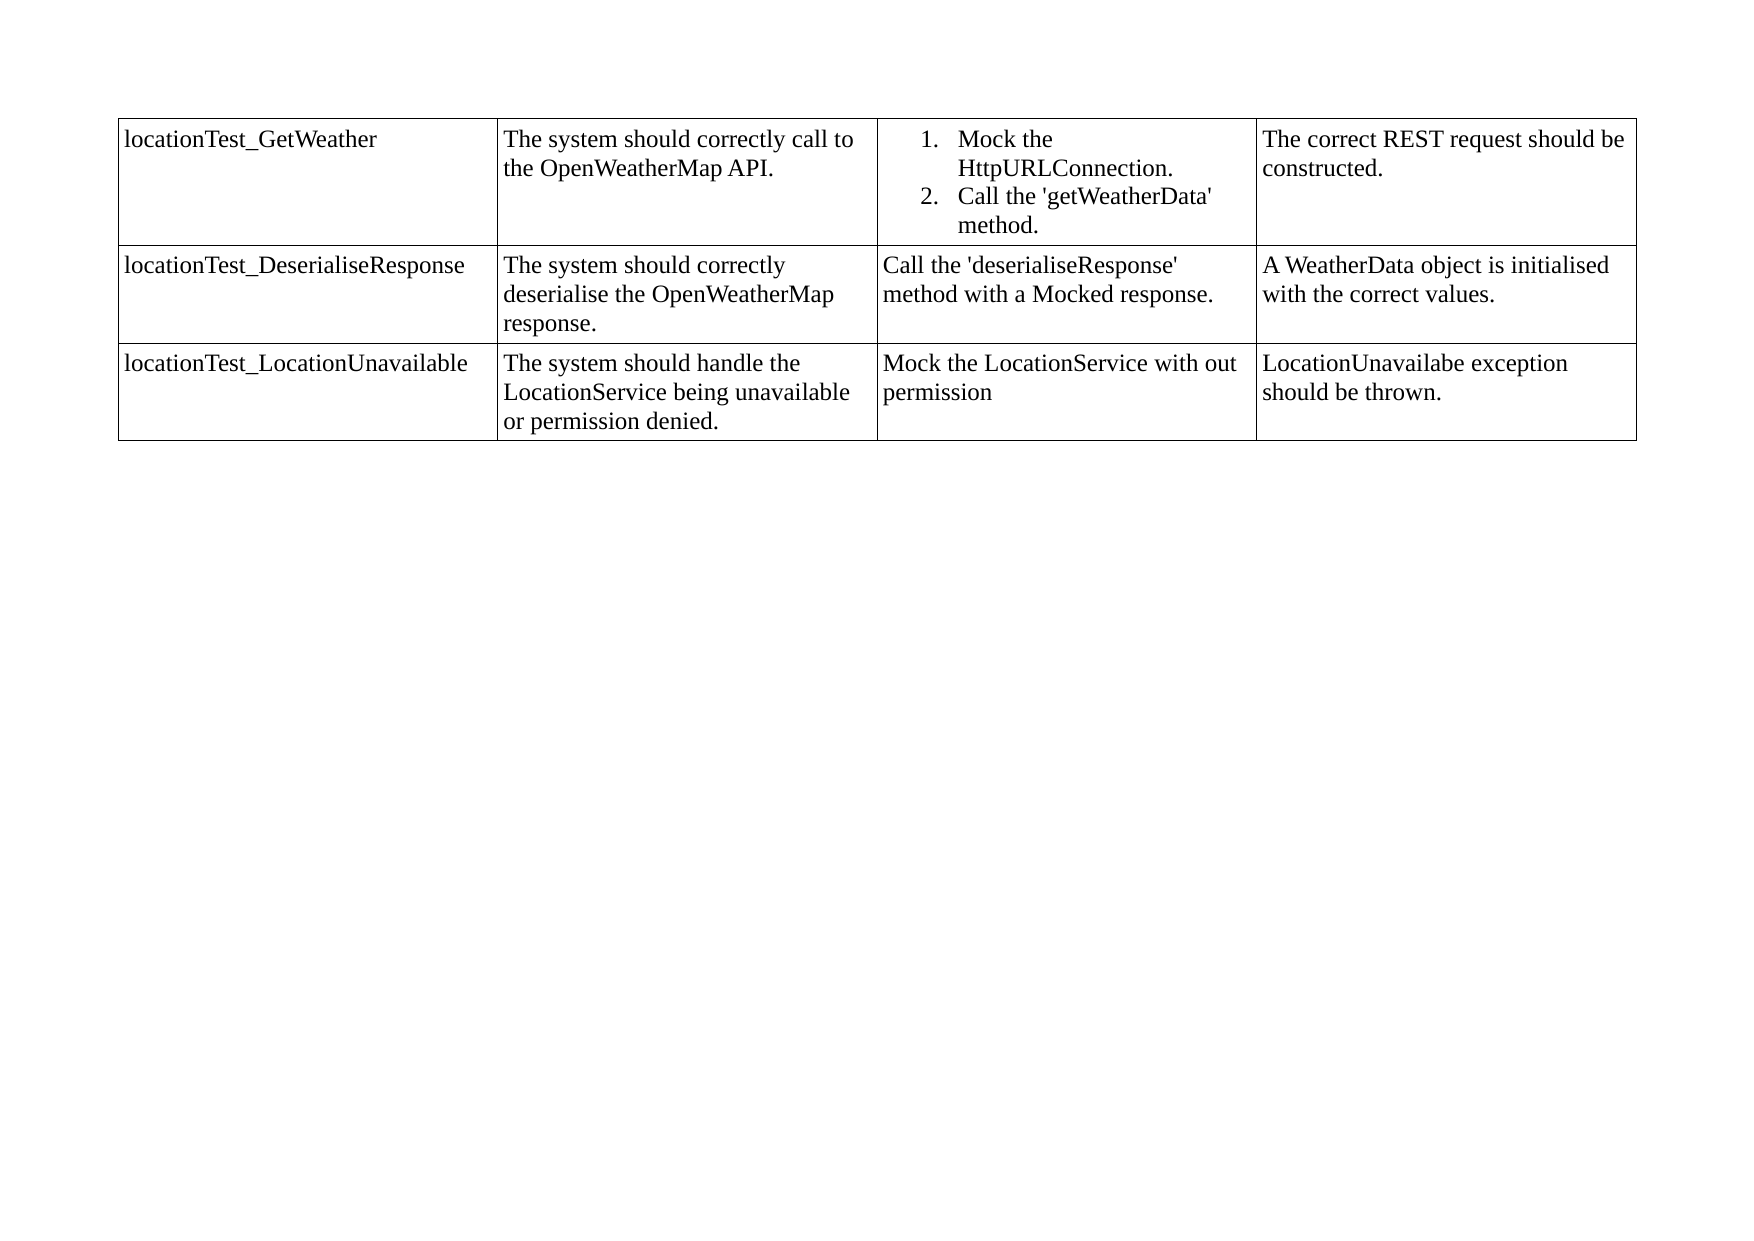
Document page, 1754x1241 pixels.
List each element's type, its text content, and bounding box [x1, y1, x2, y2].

table_cell The system should correctly call to the OpenWeatherMap API. [498, 119, 877, 245]
table_cell The system should correctly deserialise the OpenWeatherMap response. [498, 246, 877, 342]
table_cell locationTest_DeserialiseResponse [119, 246, 497, 342]
table_cell locationTest_LocationUnavailable [119, 344, 497, 440]
table_cell Mock the HttpURLConnection. Call the 'getWeatherData' method. [878, 119, 1256, 245]
table_cell Call the 'deserialiseResponse' method with a Mocked response. [878, 246, 1256, 342]
table_cell Mock the LocationService with out permission [878, 344, 1256, 440]
table_cell The correct REST request should be constructed. [1257, 119, 1636, 245]
table_cell A WeatherData object is initialised with the correct values. [1257, 246, 1636, 342]
table_cell locationTest_GetWeather [119, 119, 497, 245]
table_cell The system should handle the LocationService being unavailable or permission denied. [498, 344, 877, 440]
table_cell LocationUnavailabe exception should be thrown. [1257, 344, 1636, 440]
